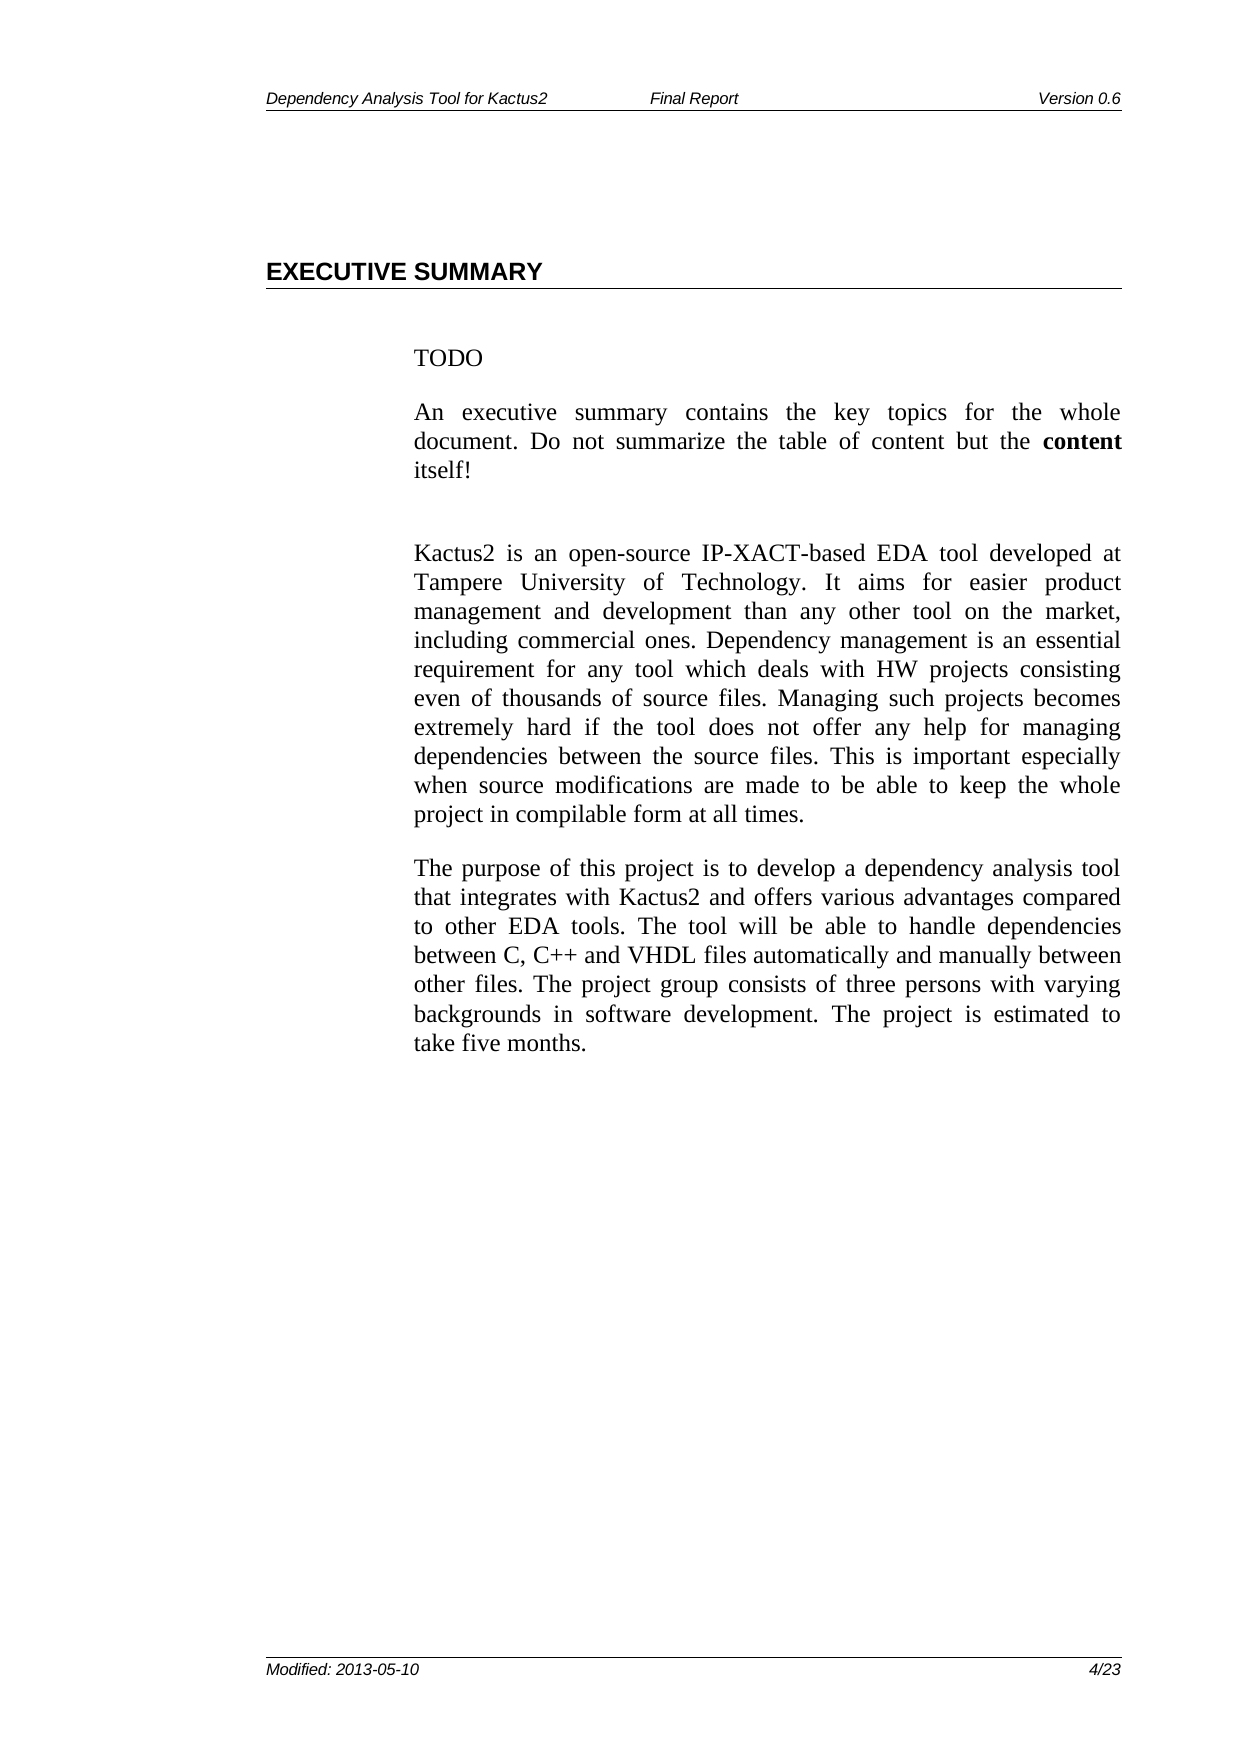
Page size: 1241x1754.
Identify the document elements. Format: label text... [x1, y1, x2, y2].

text Kactus2 is an open-source IP-XACT-based EDA tool developed at Tampere University of Technology. It aims for easier product management and development than any other tool on the market, including commercial ones. Dependency management is an essential requirement for any tool which deals with HW projects consisting even of thousands of source files. Managing such projects becomes extremely hard if the tool does not offer any help for managing dependencies between the source files. This is important especially when source modifications are made to be able to keep the whole project in compilable form at all times. [413, 509, 1122, 828]
list Executive summary [266, 257, 1122, 288]
text TODO [413, 343, 1122, 372]
text The purpose of this project is to develop a dependency analysis tool that integrates with Kactus2 and offers various advantages compared to other EDA tools. The tool will be able to handle dependencies between C, C++ and VHDL files automatically and manually between other files. The project group consists of three persons with varying backgrounds in software development. The project is estimated to take five months. [413, 853, 1122, 1057]
text An executive summary contains the key topics for the whole document. Do not summarize the table of content but the content itself! [413, 397, 1122, 484]
